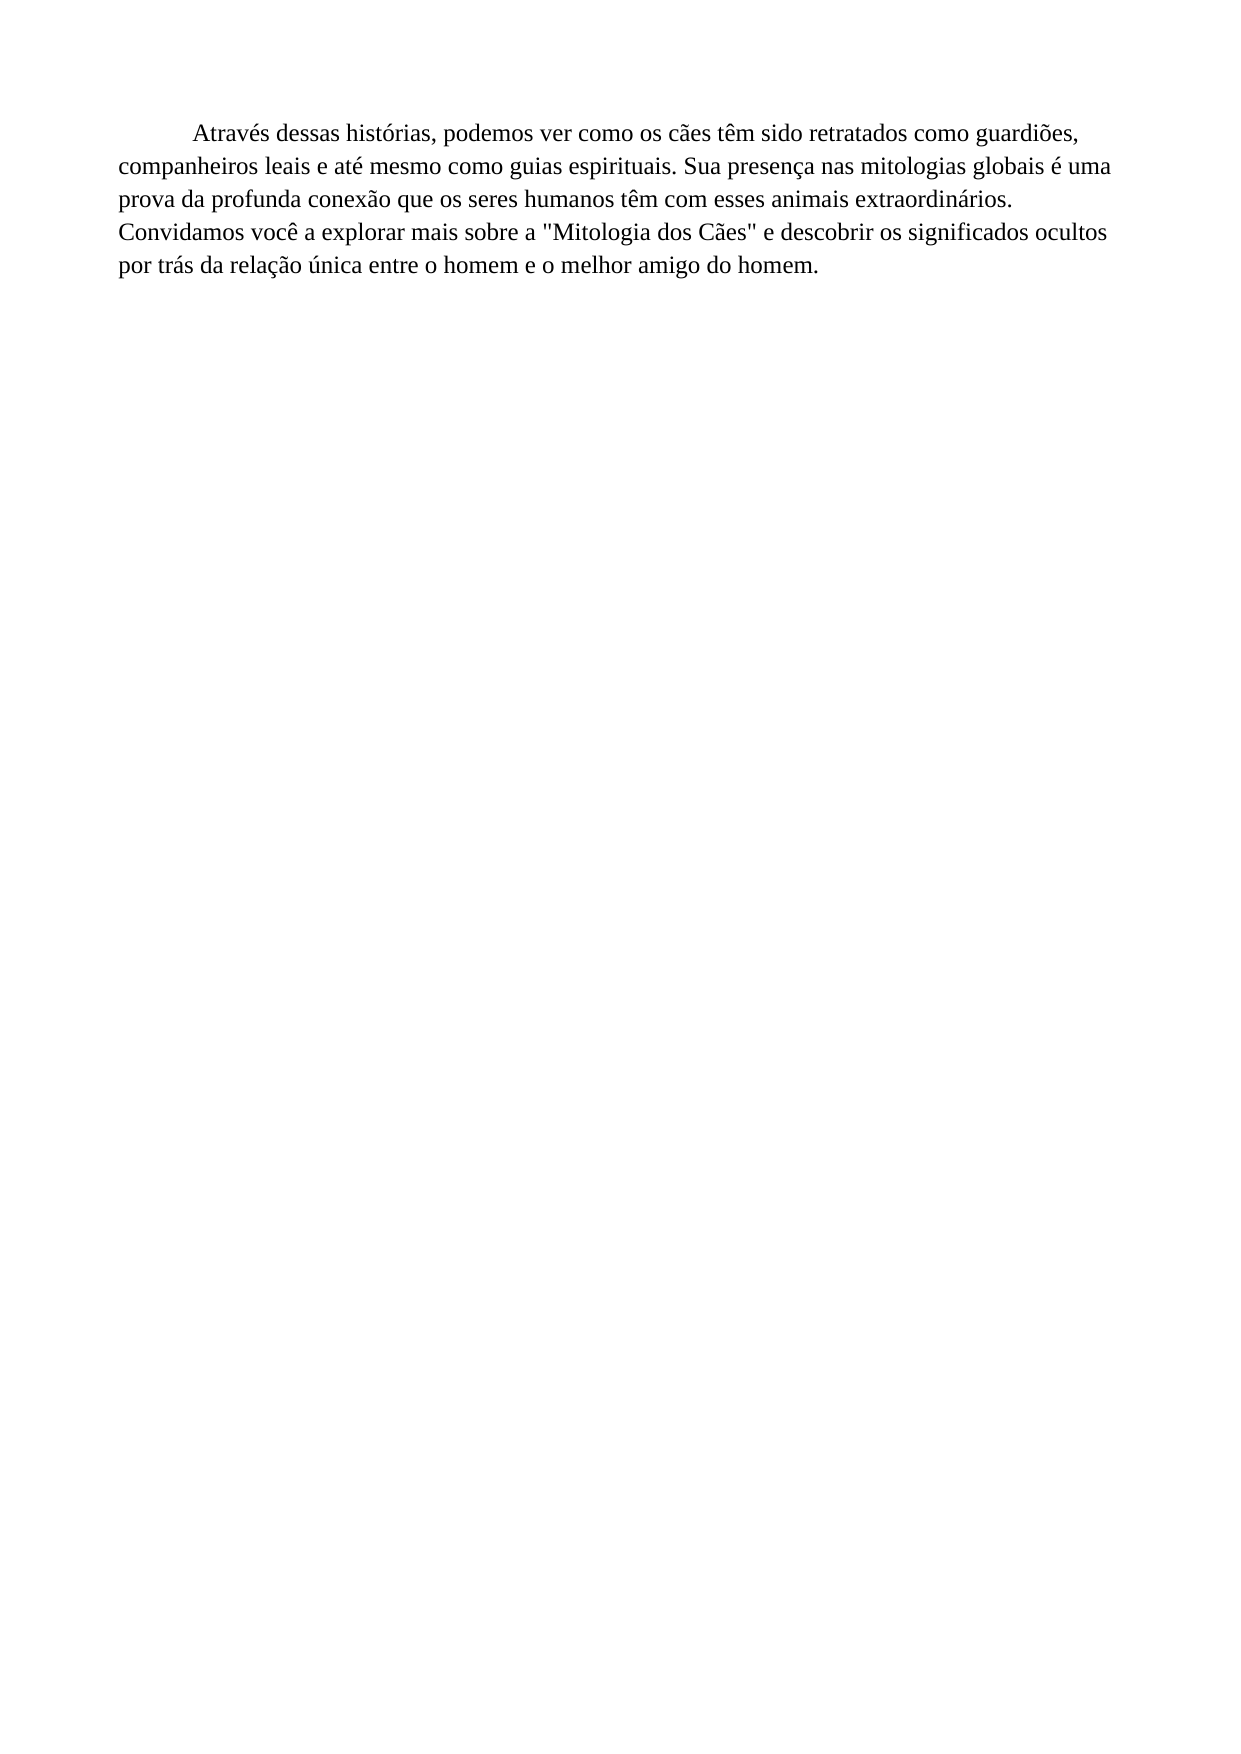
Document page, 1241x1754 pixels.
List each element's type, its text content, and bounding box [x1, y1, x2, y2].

text Através dessas histórias, podemos ver como os cães têm sido retratados como guardiões, companheiros leais e até mesmo como guias espirituais. Sua presença nas mitologias globais é uma prova da profunda conexão que os seres humanos têm com esses animais extraordinários. Convidamos você a explorar mais sobre a "Mitologia dos Cães" e descobrir os significados ocultos por trás da relação única entre o homem e o melhor amigo do homem. [118, 118, 1122, 279]
